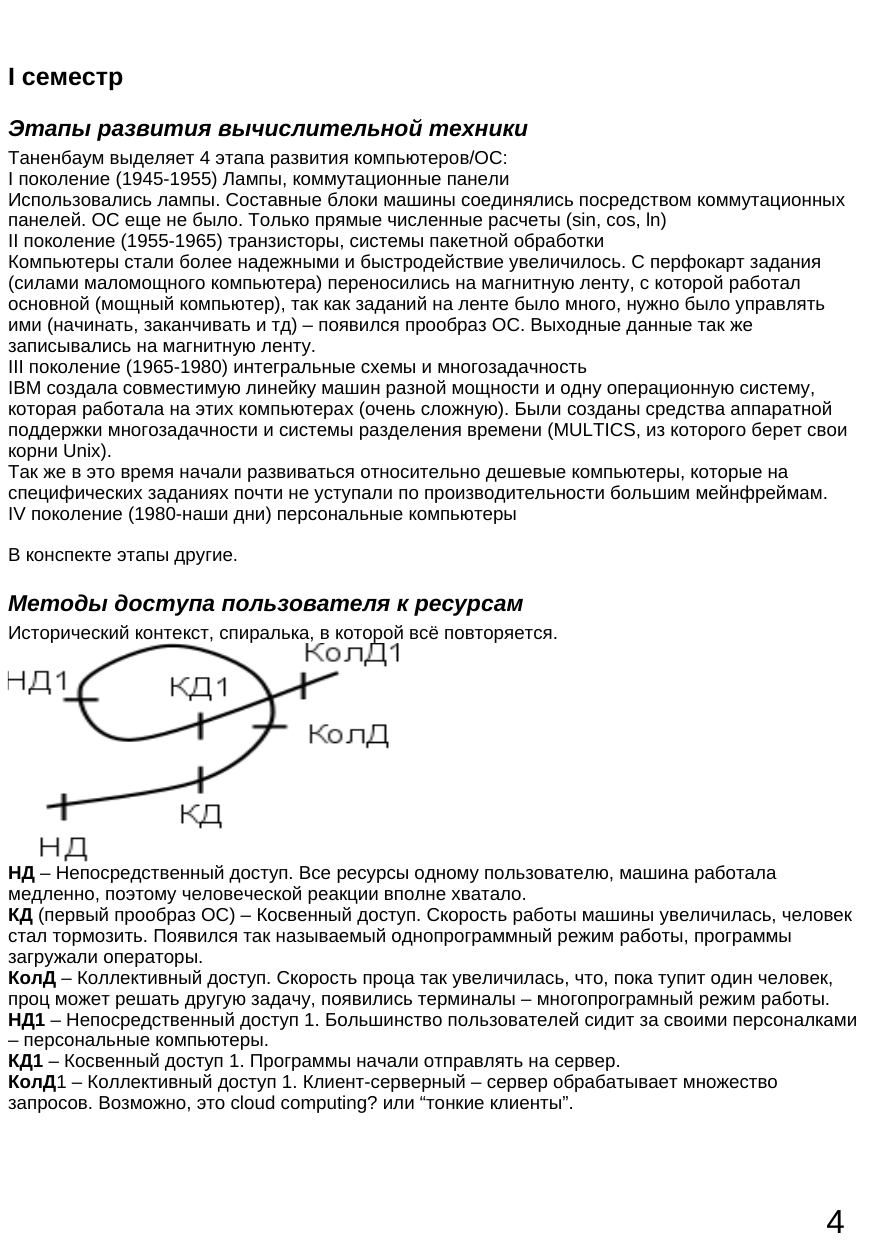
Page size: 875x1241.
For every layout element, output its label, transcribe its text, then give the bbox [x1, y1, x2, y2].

text НД1 – Непосредственный доступ 1. Большинство пользователей сидит за своими персоналками – персональные компьютеры. [8, 1009, 861, 1051]
text В конспекте этапы другие. [8, 545, 861, 566]
text КД (первый прообраз ОС) – Косвенный доступ. Скорость работы машины увеличилась, человек стал тормозить. Появился так называемый однопрограммный режим работы, программы загружали операторы. [8, 904, 861, 967]
text III поколение (1965-1980) интегральные схемы и многозадачность [8, 356, 861, 377]
text IBM создала совместимую линейку машин разной мощности и одну операционную систему, которая работала на этих компьютерах (очень сложную). Были созданы средства аппаратной поддержки многозадачности и системы разделения времени (MULTICS, из которого берет свои корни Unix). [8, 377, 861, 461]
text II поколение (1955-1965) транзисторы, системы пакетной обработки [8, 231, 861, 252]
text I поколение (1945-1955) Лампы, коммутационные панели [8, 168, 861, 189]
text КолД – Коллективный доступ. Скорость проца так увеличилась, что, пока тупит один человек, проц может решать другую задачу, появились терминалы – многопрограмный режим работы. [8, 967, 861, 1009]
picture [7, 643, 400, 863]
subtitle Этапы развития вычислительной техники [8, 115, 861, 141]
text Таненбаум выделяет 4 этапа развития компьютеров/ОС: [8, 147, 861, 168]
text КолД1 – Коллективный доступ 1. Клиент-серверный – сервер обрабатывает множество запросов. Возможно, это cloud computing? или “тонкие клиенты”. [8, 1072, 861, 1114]
subtitle I семестр [8, 62, 861, 90]
text Использовались лампы. Составные блоки машины соединялись посредством коммутационных панелей. ОС еще не было. Только прямые численные расчеты (sin, cos, ln) [8, 189, 861, 231]
subtitle Методы доступа пользователя к ресурсам [8, 591, 861, 616]
text Компьютеры стали более надежными и быстродействие увеличилось. С перфокарт задания (силами маломощного компьютера) переносились на магнитную ленту, с которой работал основной (мощный компьютер), так как заданий на ленте было много, нужно было управлять ими (начинать, заканчивать и тд) – появился прообраз ОС. Выходные данные так же записывались на магнитную ленту. [8, 252, 861, 356]
text Так же в это время начали развиваться относительно дешевые компьютеры, которые на специфических заданиях почти не уступали по производительности большим мейнфреймам. [8, 461, 861, 503]
text НД – Непосредственный доступ. Все ресурсы одному пользователю, машина работала медленно, поэтому человеческой реакции вполне хватало. [8, 862, 861, 904]
text IV поколение (1980-наши дни) персональные компьютеры [8, 503, 861, 524]
text Исторический контекст, спиралька, в которой всё повторяется. [8, 623, 861, 644]
text КД1 – Косвенный доступ 1. Программы начали отправлять на сервер. [8, 1051, 861, 1072]
